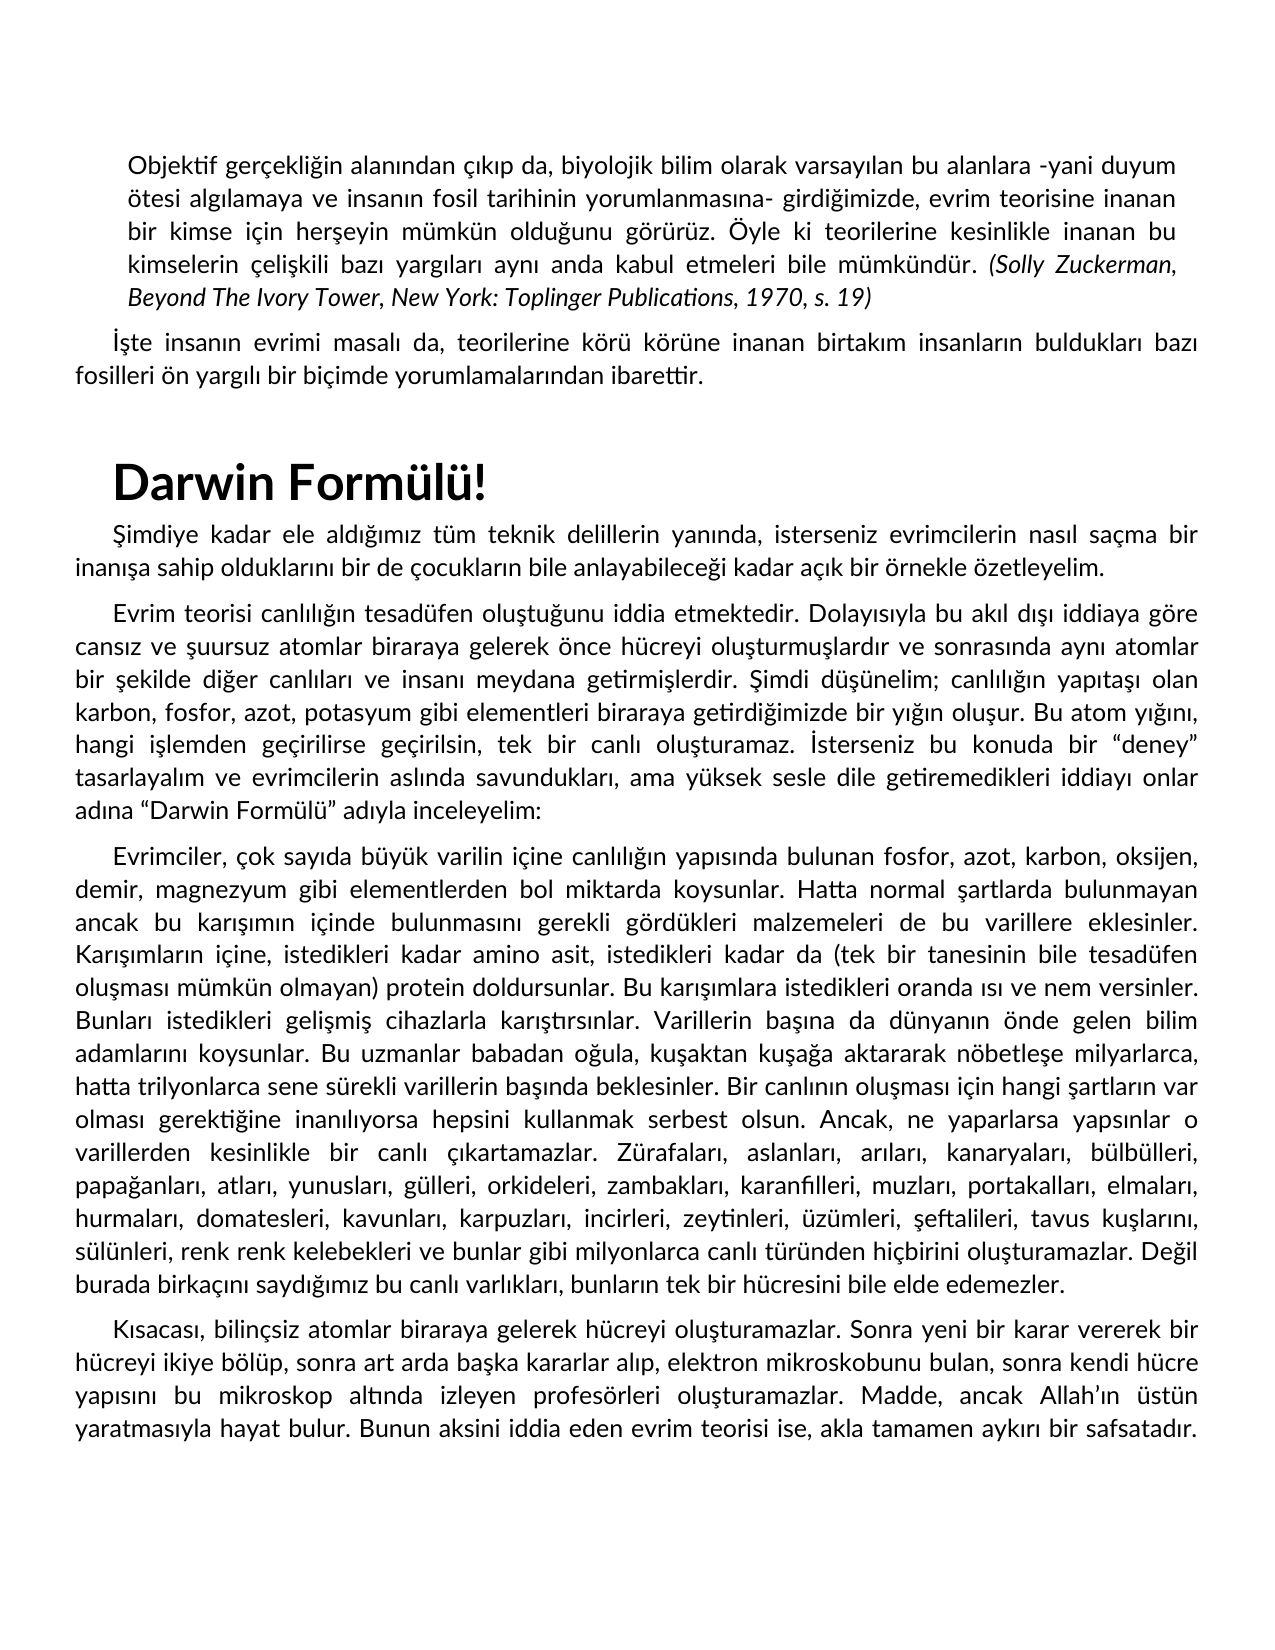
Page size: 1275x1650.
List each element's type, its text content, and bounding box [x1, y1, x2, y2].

subtitle Darwin Formülü! [112, 451, 1200, 511]
text İşte insanın evrimi masalı da, teorilerine körü körüne inanan birtakım insanların buldukları bazı fosilleri ön yargılı bir biçimde yorumlamalarından ibarettir. [75, 327, 1200, 390]
text Evrimciler, çok sayıda büyük varilin içine canlılığın yapısında bulunan fosfor, azot, karbon, oksijen, demir, magnezyum gibi elementlerden bol miktarda koysunlar. Hatta normal şartlarda bulunmayan ancak bu karışımın içinde bulunmasını gerekli gördükleri malzemeleri de bu varillere eklesinler. Karışımların içine, istedikleri kadar amino asit, istedikleri kadar da (tek bir tanesinin bile tesadüfen oluşması mümkün olmayan) protein doldursunlar. Bu karışımlara istedikleri oranda ısı ve nem versinler. Bunları istedikleri gelişmiş cihazlarla karıştırsınlar. Varillerin başına da dünyanın önde gelen bilim adamlarını koysunlar. Bu uzmanlar babadan oğula, kuşaktan kuşağa aktararak nöbetleşe milyarlarca, hatta trilyonlarca sene sürekli varillerin başında beklesinler. Bir canlının oluşması için hangi şartların var olması gerektiğine inanılıyorsa hepsini kullanmak serbest olsun. Ancak, ne yaparlarsa yapsınlar o varillerden kesinlikle bir canlı çıkartamazlar. Zürafaları, aslanları, arıları, kanaryaları, bülbülleri, papağanları, atları, yunusları, gülleri, orkideleri, zambakları, karanfilleri, muzları, portakalları, elmaları, hurmaları, domatesleri, kavunları, karpuzları, incirleri, zeytinleri, üzümleri, şeftalileri, tavus kuşlarını, sülünleri, renk renk kelebekleri ve bunlar gibi milyonlarca canlı türünden hiçbirini oluşturamazlar. Değil burada birkaçını saydığımız bu canlı varlıkları, bunların tek bir hücresini bile elde edemezler. [75, 840, 1200, 1298]
text Objektif gerçekliğin alanından çıkıp da, biyolojik bilim olarak varsayılan bu alanlara -yani duyum ötesi algılamaya ve insanın fosil tarihinin yorumlanmasına- girdiğimizde, evrim teorisine inanan bir kimse için herşeyin mümkün olduğunu görürüz. Öyle ki teorilerine kesinlikle inanan bu kimselerin çelişkili bazı yargıları aynı anda kabul etmeleri bile mümkündür. (Solly Zuckerman, Beyond The Ivory Tower, New York: Toplinger Publications, 1970, s. 19) [127, 150, 1177, 312]
text Şimdiye kadar ele aldığımız tüm teknik delillerin yanında, isterseniz evrimcilerin nasıl saçma bir inanışa sahip olduklarını bir de çocukların bile anlayabileceği kadar açık bir örnekle özetleyelim. [75, 519, 1200, 582]
text Kısacası, bilinçsiz atomlar biraraya gelerek hücreyi oluşturamazlar. Sonra yeni bir karar vererek bir hücreyi ikiye bölüp, sonra art arda başka kararlar alıp, elektron mikroskobunu bulan, sonra kendi hücre yapısını bu mikroskop altında izleyen profesörleri oluşturamazlar. Madde, ancak Allah’ın üstün yaratmasıyla hayat bulur. Bunun aksini iddia eden evrim teorisi ise, akla tamamen aykırı bir safsatadır. [75, 1314, 1200, 1442]
text Evrim teorisi canlılığın tesadüfen oluştuğunu iddia etmektedir. Dolayısıyla bu akıl dışı iddiaya göre cansız ve şuursuz atomlar biraraya gelerek önce hücreyi oluşturmuşlardır ve sonrasında aynı atomlar bir şekilde diğer canlıları ve insanı meydana getirmişlerdir. Şimdi düşünelim; canlılığın yapıtaşı olan karbon, fosfor, azot, potasyum gibi elementleri biraraya getirdiğimizde bir yığın oluşur. Bu atom yığını, hangi işlemden geçirilirse geçirilsin, tek bir canlı oluşturamaz. İsterseniz bu konuda bir “deney” tasarlayalım ve evrimcilerin aslında savundukları, ama yüksek sesle dile getiremedikleri iddiayı onlar adına “Darwin Formülü” adıyla inceleyelim: [75, 597, 1200, 825]
